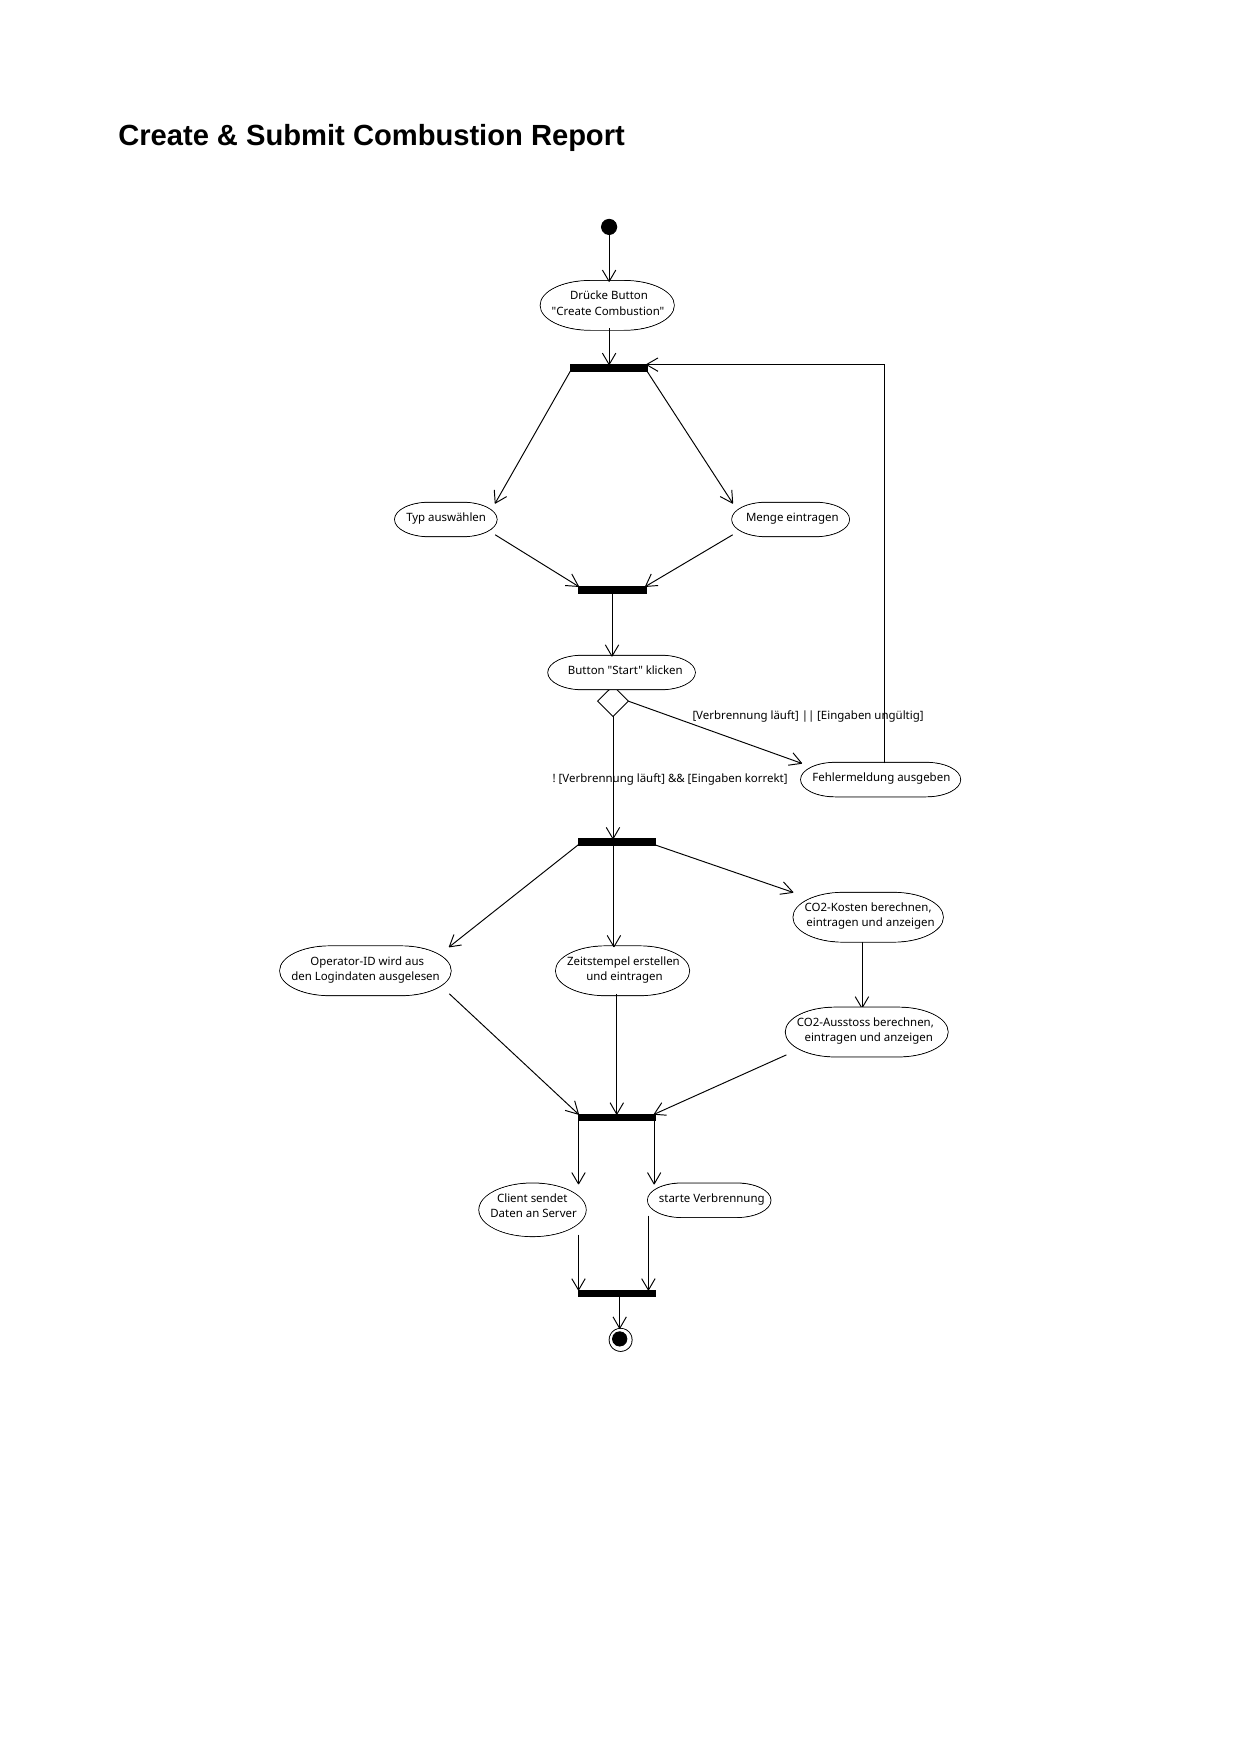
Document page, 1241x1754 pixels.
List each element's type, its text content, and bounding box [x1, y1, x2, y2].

subtitle Create & Submit Combustion Report [118, 118, 1122, 152]
